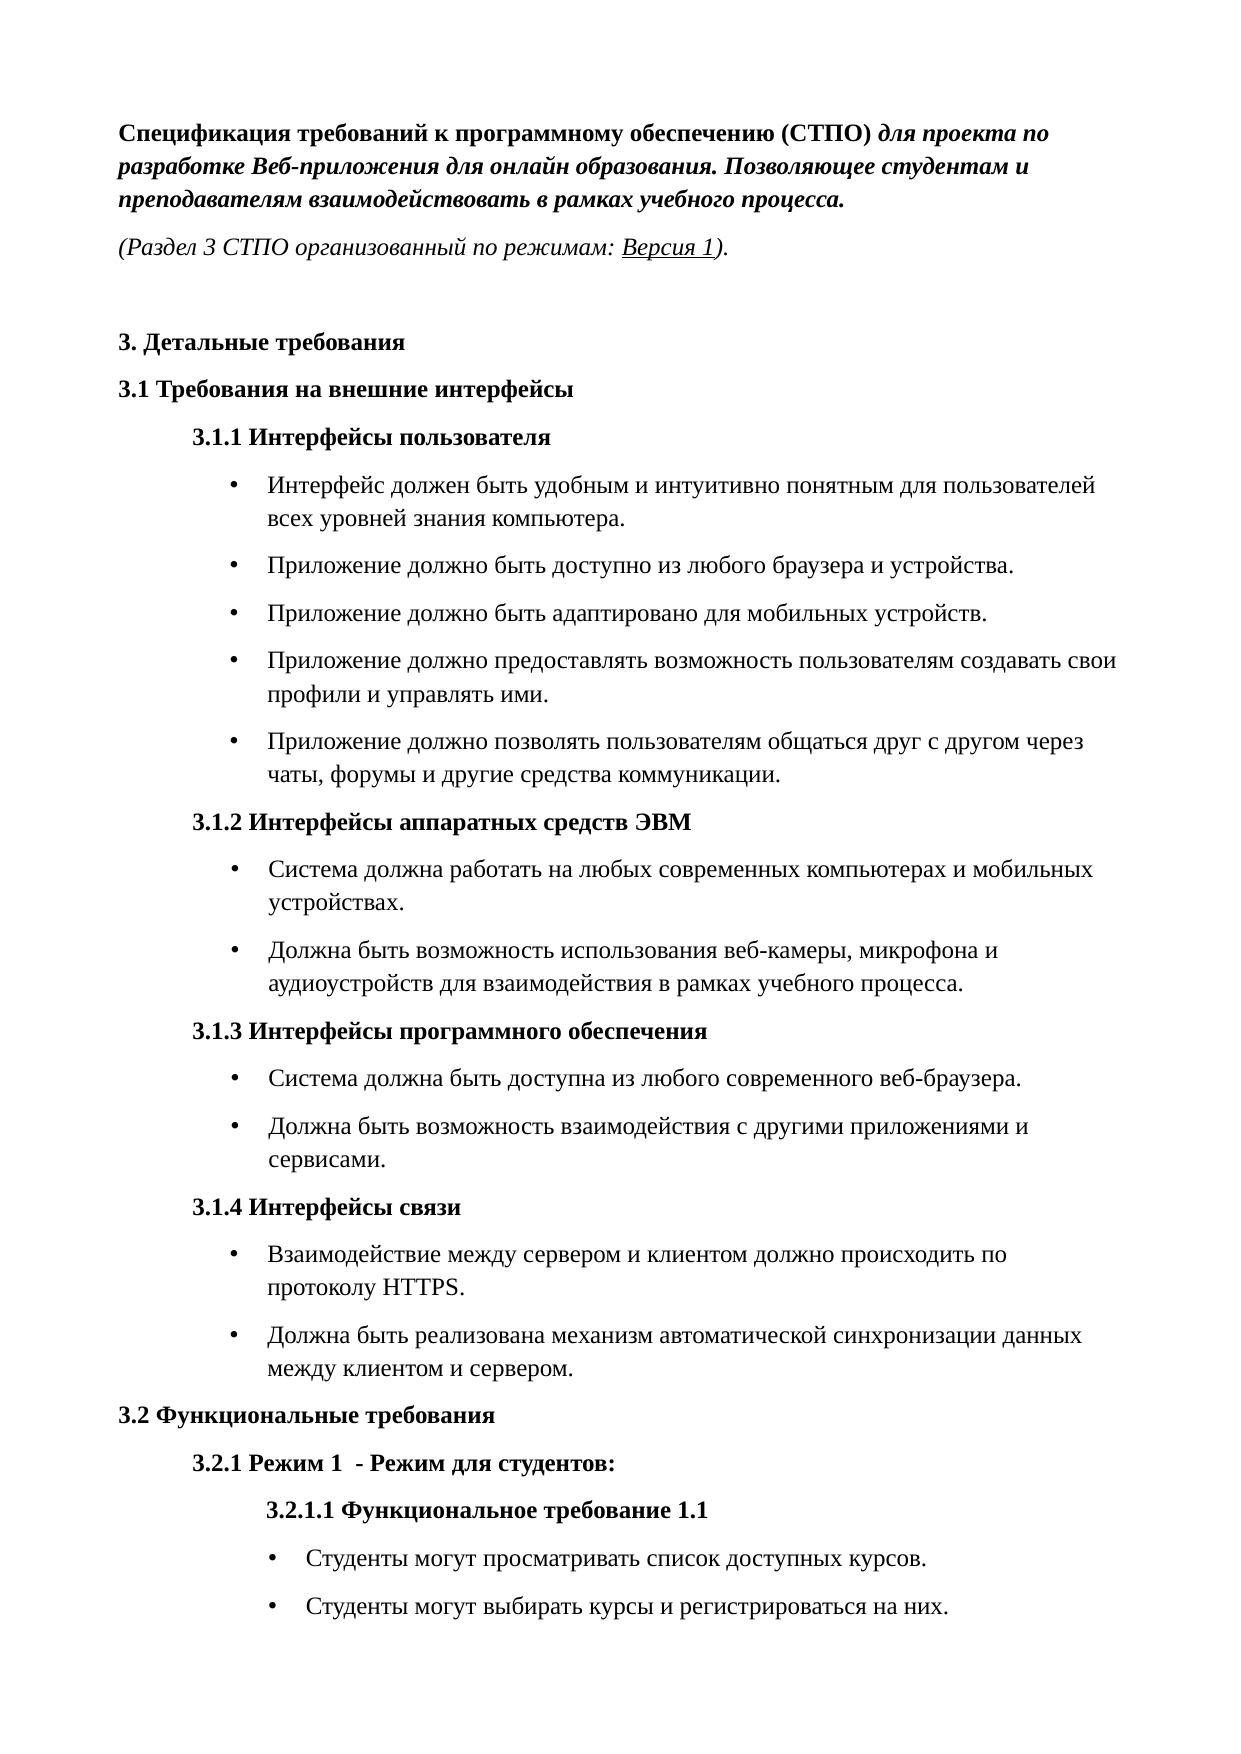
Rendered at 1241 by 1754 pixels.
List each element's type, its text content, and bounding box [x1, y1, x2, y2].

list Приложение должно предоставлять возможность пользователям создавать свои профили и управлять ими. [229, 646, 1122, 707]
text 3.2.1.1 Функциональное требование 1.1 [118, 1496, 1122, 1524]
list Интерфейс должен быть удобным и интуитивно понятным для пользователей всех уровней знания компьютера. [229, 470, 1122, 532]
text (Раздел 3 СТПО организованный по режимам: Версия 1). [118, 232, 1122, 261]
text 3.1.2 Интерфейсы аппаратных средств ЭВМ [118, 807, 1122, 836]
list Система должна работать на любых современных компьютерах и мобильных устройствах. [231, 854, 1122, 916]
list Взаимодействие между сервером и клиентом должно происходить по протоколу HTTPS. [229, 1239, 1122, 1301]
list Приложение должно позволять пользователям общаться друг с другом через чаты, форумы и другие средства коммуникации. [229, 726, 1122, 788]
text 3.2.1 Режим 1 - Режим для студентов: [118, 1448, 1122, 1477]
list Должна быть возможность взаимодействия с другими приложениями и сервисами. [231, 1111, 1122, 1173]
list Приложение должно быть доступно из любого браузера и устройства. [229, 550, 1122, 579]
list Студенты могут просматривать список доступных курсов. [268, 1543, 1122, 1572]
list Должна быть возможность использования веб-камеры, микрофона и аудиоустройств для взаимодействия в рамках учебного процесса. [231, 935, 1122, 997]
text 3.1.3 Интерфейсы программного обеспечения [118, 1016, 1122, 1044]
text 3.2 Функциональные требования [118, 1400, 1122, 1429]
list Должна быть реализована механизм автоматической синхронизации данных между клиентом и сервером. [229, 1320, 1122, 1382]
text 3.1.1 Интерфейсы пользователя [118, 422, 1122, 451]
text 3.1 Требования на внешние интерфейсы [118, 374, 1122, 403]
text Спецификация требований к программному обеспечению (СТПО) для проекта по разработке Веб-приложения для онлайн образования. Позволяющее студентам и преподавателям взаимодействовать в рамках учебного процесса. [118, 118, 1122, 213]
list Студенты могут выбирать курсы и регистрироваться на них. [268, 1591, 1122, 1619]
list Система должна быть доступна из любого современного веб-браузера. [231, 1063, 1122, 1092]
list Приложение должно быть адаптировано для мобильных устройств. [229, 598, 1122, 627]
text 3. Детальные требования [118, 327, 1122, 356]
text 3.1.4 Интерфейсы связи [118, 1192, 1122, 1220]
